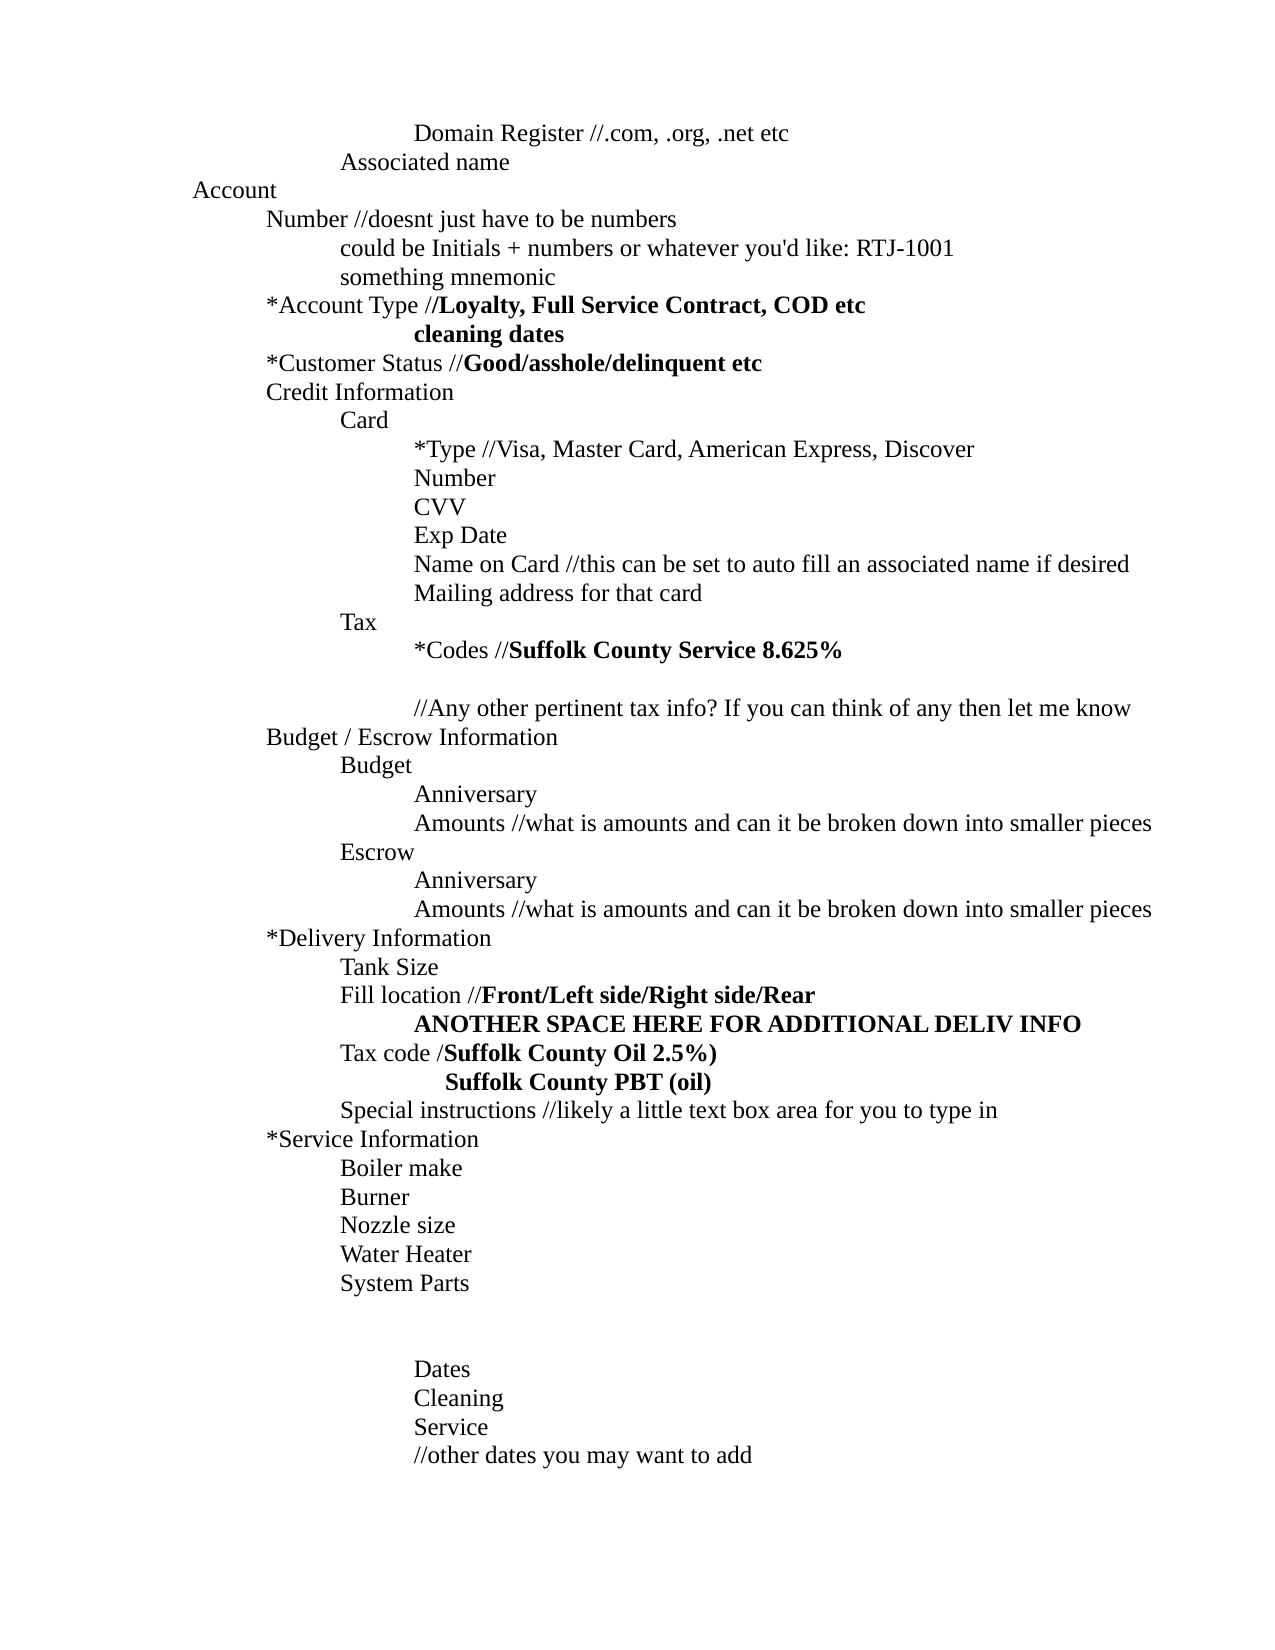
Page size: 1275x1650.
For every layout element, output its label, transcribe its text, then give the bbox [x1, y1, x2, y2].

text Anniversary [118, 866, 1157, 894]
text Boiler make [118, 1153, 1157, 1182]
text Fill location //Front/Left side/Right side/Rear [118, 981, 1157, 1009]
text Amounts //what is amounts and can it be broken down into smaller pieces [118, 894, 1157, 923]
text Budget [118, 751, 1157, 779]
text *Delivery Information [118, 923, 1157, 952]
text could be Initials + numbers or whatever you'd like: RTJ-1001 [118, 233, 1157, 262]
text Card [118, 406, 1157, 434]
text *Service Information [118, 1124, 1157, 1153]
text //other dates you may want to add [118, 1441, 1157, 1469]
text Dates [118, 1354, 1157, 1383]
text Associated name [118, 147, 1157, 176]
text *Account Type //Loyalty, Full Service Contract, COD etc [118, 291, 1157, 319]
text System Parts [118, 1268, 1157, 1297]
text Service [118, 1412, 1157, 1441]
text Exp Date [118, 521, 1157, 549]
text Tax code /Suffolk County Oil 2.5%) [118, 1038, 1157, 1067]
text Tax [118, 607, 1157, 636]
text Credit Information [118, 377, 1157, 406]
text Anniversary [118, 779, 1157, 808]
text Mailing address for that card [118, 578, 1157, 607]
text Number [118, 463, 1157, 492]
text Cleaning [118, 1383, 1157, 1412]
text *Customer Status //Good/asshole/delinquent etc [118, 348, 1157, 377]
text Amounts //what is amounts and can it be broken down into smaller pieces [118, 808, 1157, 837]
text cleaning dates [118, 319, 1157, 348]
text Burner [118, 1182, 1157, 1211]
text Nozzle size [118, 1211, 1157, 1239]
text Budget / Escrow Information [118, 722, 1157, 751]
text something mnemonic [118, 262, 1157, 291]
text Suffolk County PBT (oil) [118, 1067, 1157, 1096]
text //Any other pertinent tax info? If you can think of any then let me know [118, 693, 1157, 722]
text Account [118, 176, 1157, 204]
text Number //doesnt just have to be numbers [118, 204, 1157, 233]
text Tank Size [118, 952, 1157, 981]
text *Type //Visa, Master Card, American Express, Discover [118, 434, 1157, 463]
text ANOTHER SPACE HERE FOR ADDITIONAL DELIV INFO [118, 1009, 1157, 1038]
text Escrow [118, 837, 1157, 866]
text Name on Card //this can be set to auto fill an associated name if desired [118, 549, 1157, 578]
text Special instructions //likely a little text box area for you to type in [118, 1096, 1157, 1124]
text Water Heater [118, 1239, 1157, 1268]
text CVV [118, 492, 1157, 521]
text *Codes //Suffolk County Service 8.625% [118, 636, 1157, 664]
text Domain Register //.com, .org, .net etc [118, 118, 1157, 147]
